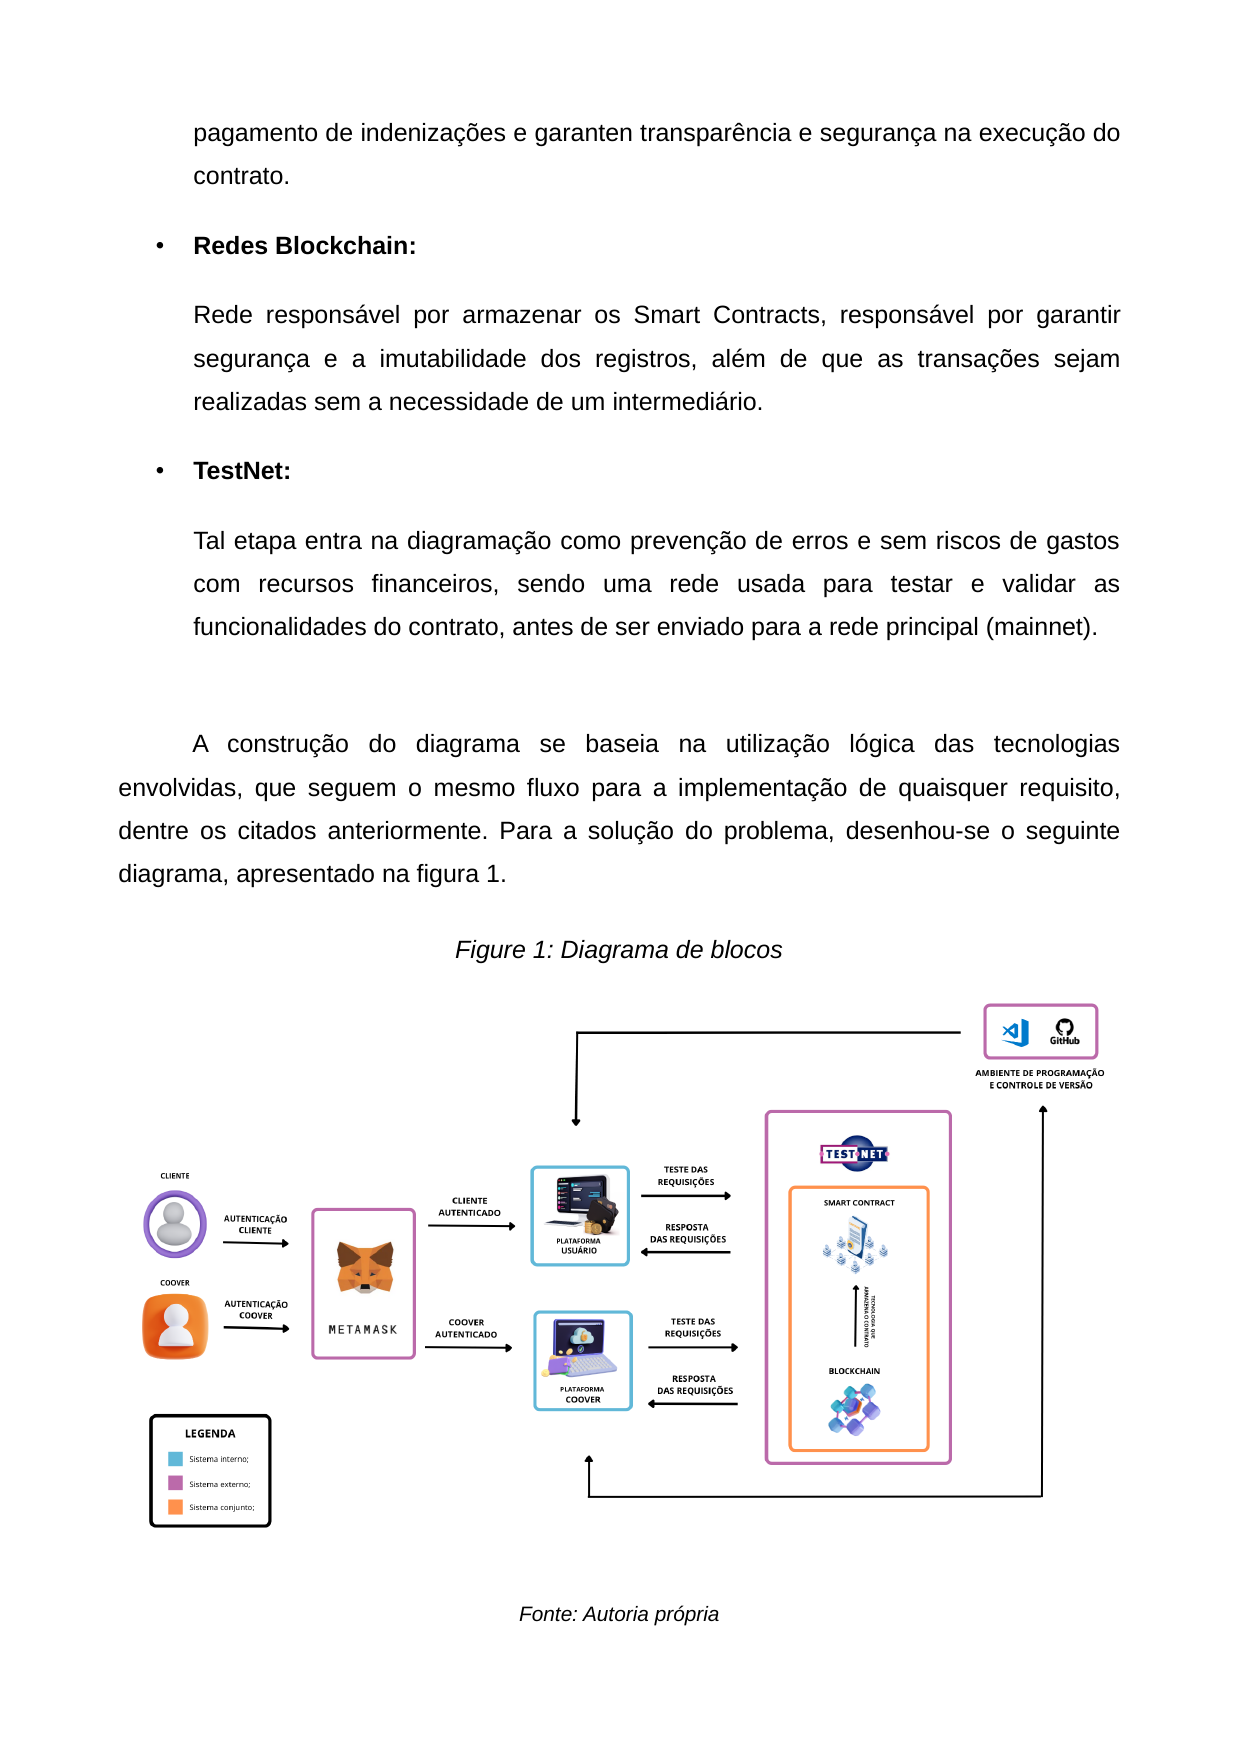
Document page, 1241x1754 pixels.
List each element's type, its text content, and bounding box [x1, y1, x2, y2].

list Tal etapa entra na diagramação como prevenção de erros e sem riscos de gastos com recursos financeiros, sendo uma rede usada para testar e validar as funcionalidades do contrato, antes de ser enviado para a rede principal (mainnet). [156, 526, 1122, 641]
text Figure 1: Diagrama de blocos [118, 935, 1122, 964]
list Rede responsável por armazenar os Smart Contracts, responsável por garantir segurança e a imutabilidade dos registros, além de que as transações sejam realizadas sem a necessidade de um intermediário. [156, 301, 1122, 416]
text [118, 964, 1122, 990]
list pagamento de indenizações e garanten transparência e segurança na execução do contrato. [156, 118, 1122, 190]
picture [118, 990, 1123, 1556]
text [118, 922, 1122, 935]
list Redes Blockchain: [156, 231, 1122, 260]
text A construção do diagrama se baseia na utilização lógica das tecnologias envolvidas, que seguem o mesmo fluxo para a implementação de quaisquer requisito, dentre os citados anteriormente. Para a solução do problema, desenhou-se o seguinte diagrama, apresentado na figura 1. [118, 729, 1122, 888]
text Fonte: Autoria própria [118, 1556, 1122, 1626]
list TestNet: [156, 456, 1122, 485]
